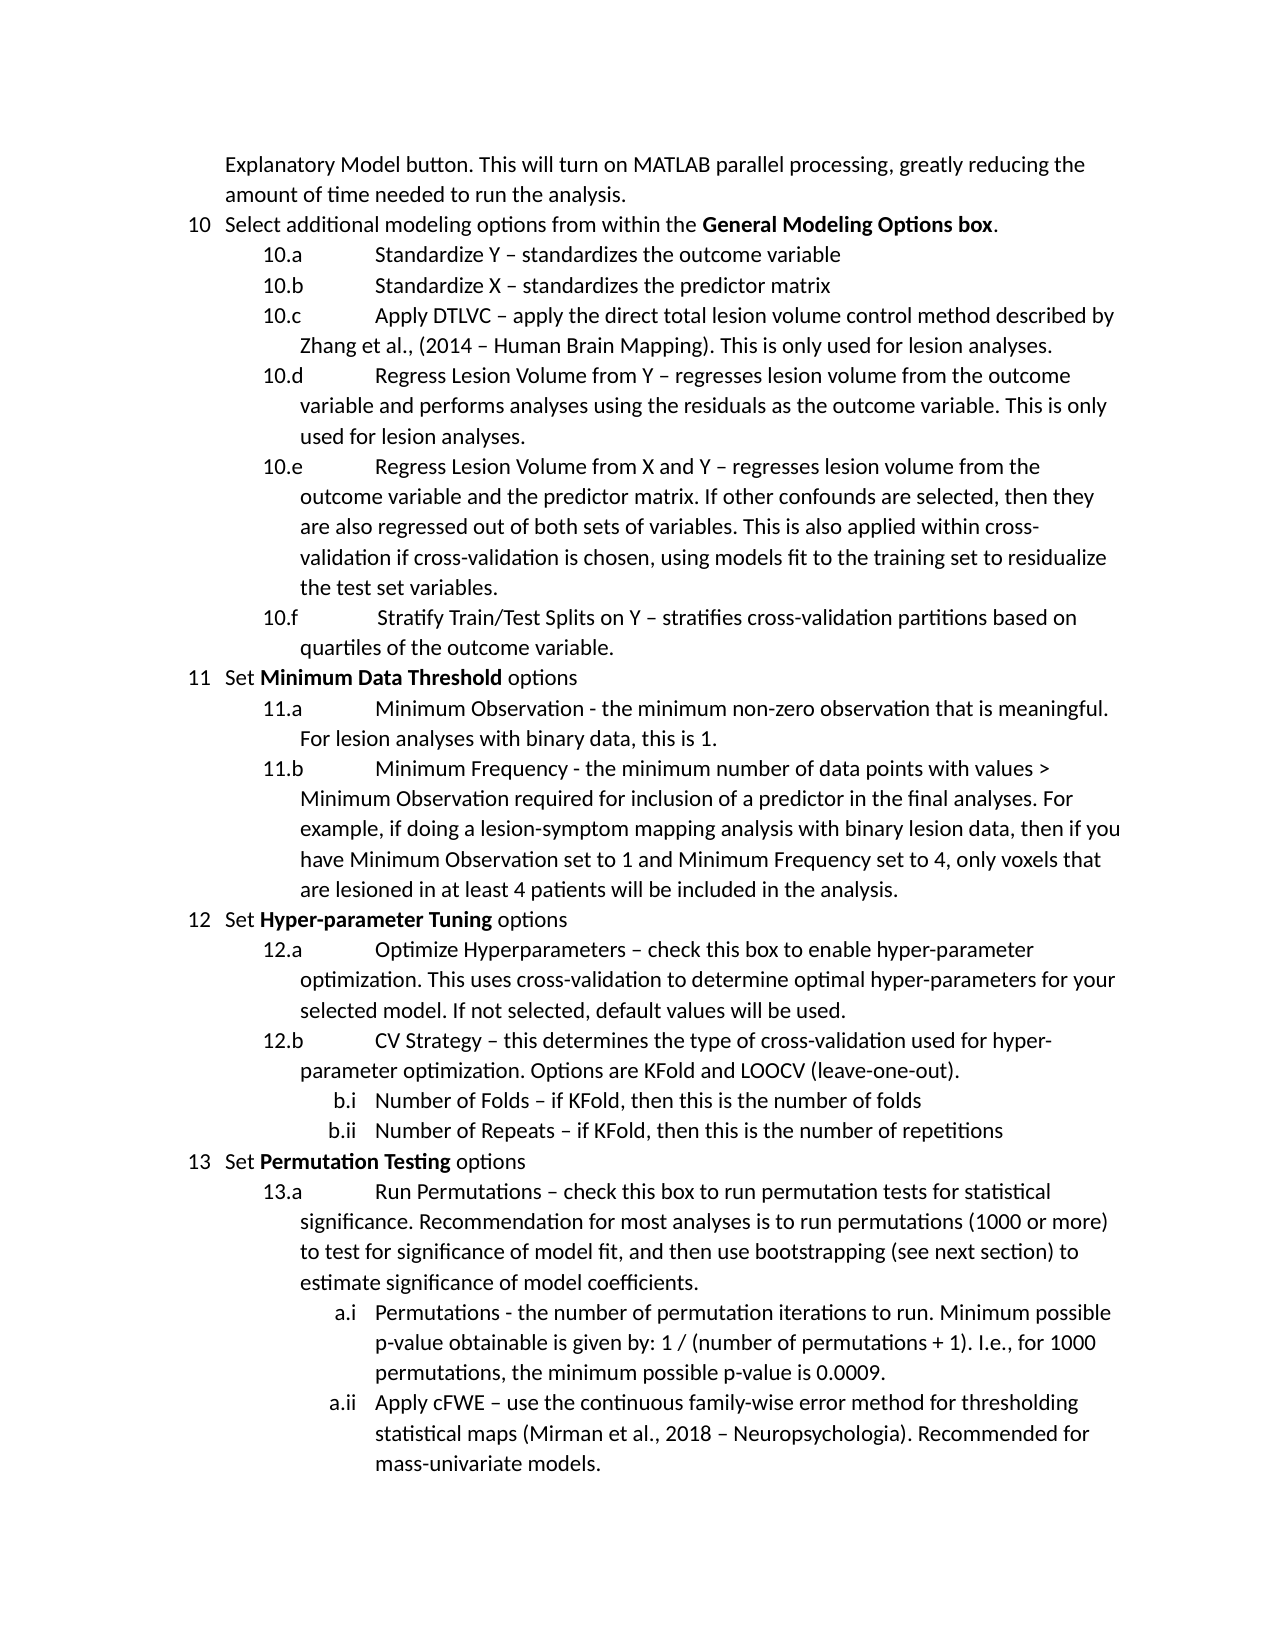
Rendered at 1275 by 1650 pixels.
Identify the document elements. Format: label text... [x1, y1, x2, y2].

list Standardize X – standardizes the predictor matrix [262, 271, 1125, 299]
list Explanatory Model button. This will turn on MATLAB parallel processing, greatly reducing the amount of time needed to run the analysis. [187, 150, 1125, 208]
list CV Strategy – this determines the type of cross-validation used for hyper-parameter optimization. Options are KFold and LOOCV (leave-one-out). [262, 1026, 1125, 1084]
list Stratify Train/Test Splits on Y – stratifies cross-validation partitions based on quartiles of the outcome variable. [262, 603, 1125, 661]
list Permutations - the number of permutation iterations to run. Minimum possible p-value obtainable is given by: 1 / (number of permutations + 1). I.e., for 1000 permutations, the minimum possible p-value is 0.0009. [356, 1298, 1125, 1386]
list Minimum Frequency - the minimum number of data points with values > Minimum Observation required for inclusion of a predictor in the final analyses. For example, if doing a lesion-symptom mapping analysis with binary lesion data, then if you have Minimum Observation set to 1 and Minimum Frequency set to 4, only voxels that are lesioned in at least 4 patients will be included in the analysis. [262, 754, 1125, 903]
list Run Permutations – check this box to run permutation tests for statistical significance. Recommendation for most analyses is to run permutations (1000 or more) to test for significance of model fit, and then use bootstrapping (see next section) to estimate significance of model coefficients. [262, 1177, 1125, 1296]
list Set Minimum Data Threshold options [187, 663, 1125, 692]
list Minimum Observation - the minimum non-zero observation that is meaningful. For lesion analyses with binary data, this is 1. [262, 694, 1125, 752]
list Optimize Hyperparameters – check this box to enable hyper-parameter optimization. This uses cross-validation to determine optimal hyper-parameters for your selected model. If not selected, default values will be used. [262, 935, 1125, 1024]
list Apply cFWE – use the continuous family-wise error method for thresholding statistical maps (Mirman et al., 2018 – Neuropsychologia). Recommended for mass-univariate models. [356, 1388, 1125, 1477]
list Number of Folds – if KFold, then this is the number of folds [356, 1086, 1125, 1114]
list Set Permutation Testing options [187, 1147, 1125, 1175]
list Set Hyper-parameter Tuning options [187, 905, 1125, 933]
list Select additional modeling options from within the General Modeling Options box. [187, 210, 1125, 238]
list Apply DTLVC – apply the direct total lesion volume control method described by Zhang et al., (2014 – Human Brain Mapping). This is only used for lesion analyses. [262, 301, 1125, 359]
list Number of Repeats – if KFold, then this is the number of repetitions [356, 1117, 1125, 1145]
list Standardize Y – standardizes the outcome variable [262, 241, 1125, 269]
list Regress Lesion Volume from X and Y – regresses lesion volume from the outcome variable and the predictor matrix. If other confounds are selected, then they are also regressed out of both sets of variables. This is also applied within cross-validation if cross-validation is chosen, using models fit to the training set to residualize the test set variables. [262, 452, 1125, 601]
list Regress Lesion Volume from Y – regresses lesion volume from the outcome variable and performs analyses using the residuals as the outcome variable. This is only used for lesion analyses. [262, 361, 1125, 450]
